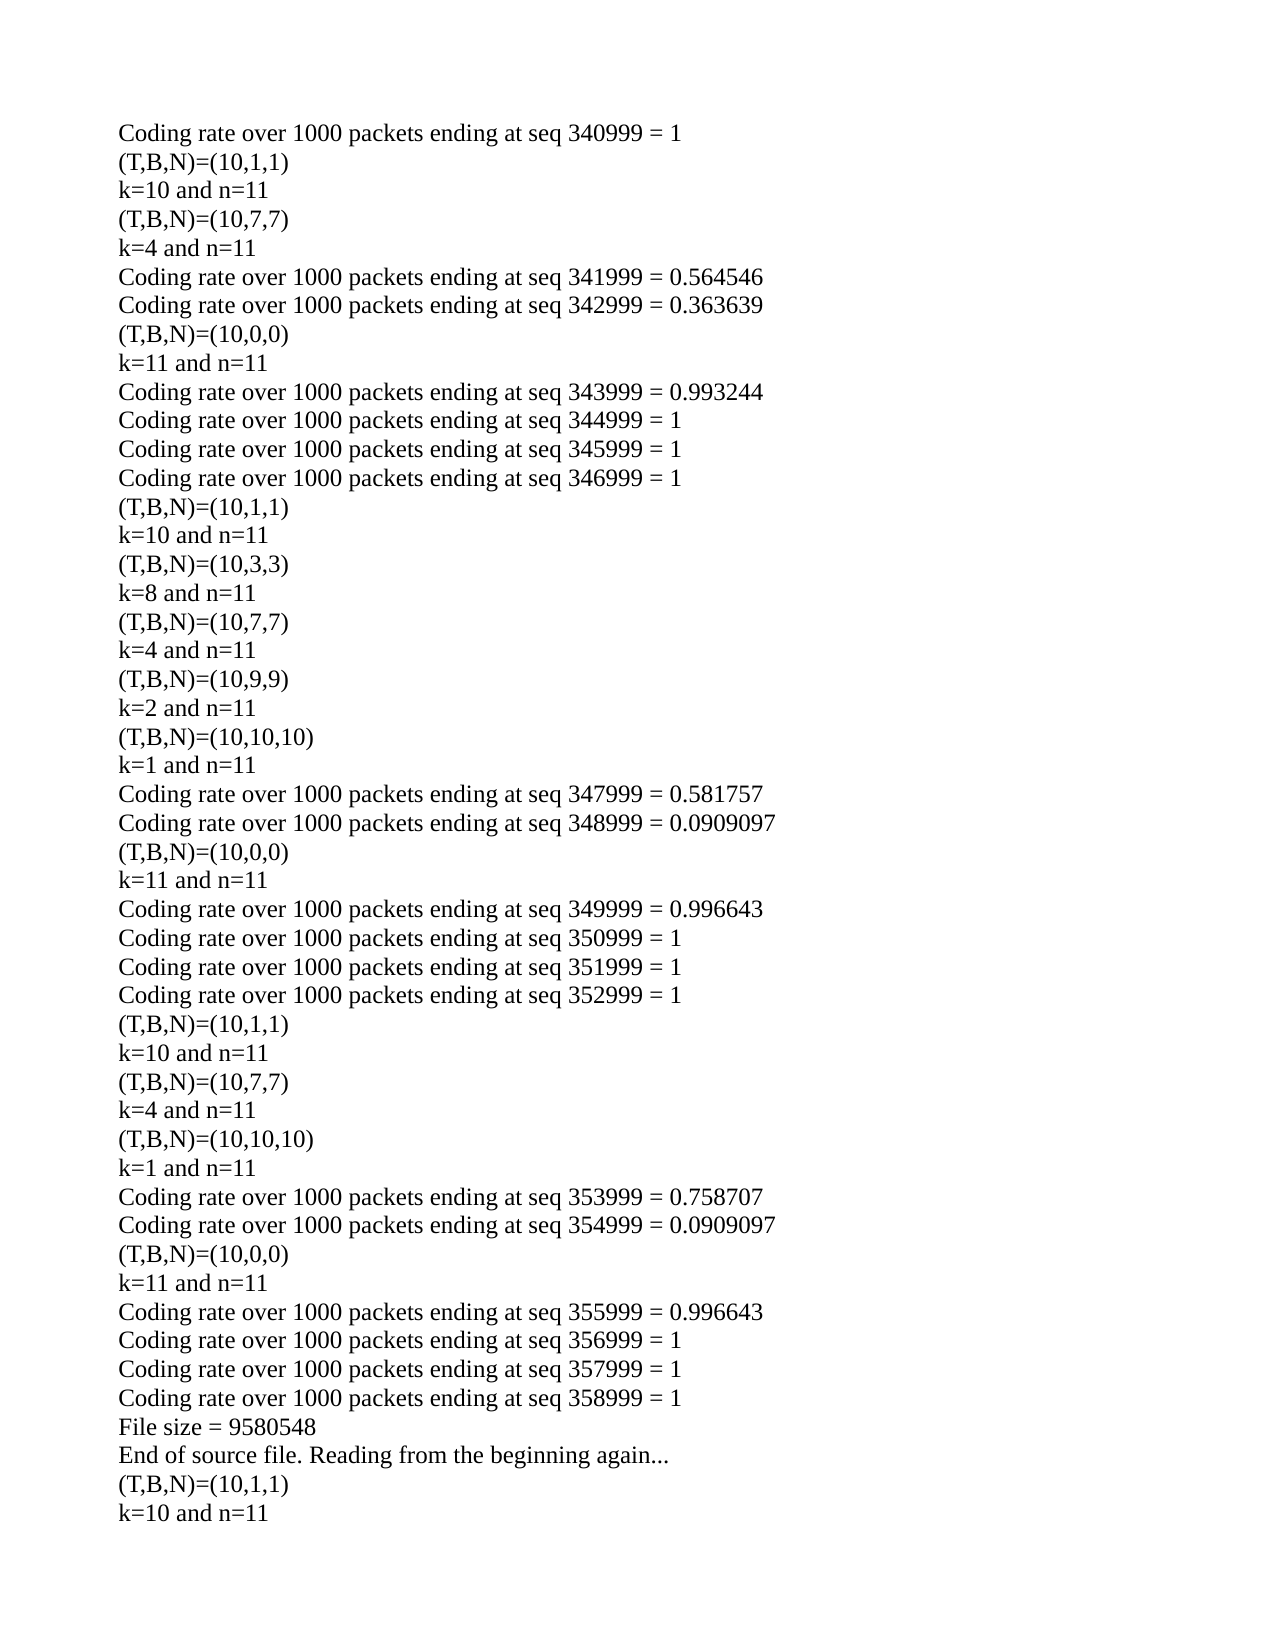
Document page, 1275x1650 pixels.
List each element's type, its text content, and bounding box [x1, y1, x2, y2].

text k=8 and n=11 [118, 578, 1157, 607]
text k=11 and n=11 [118, 1268, 1157, 1297]
text (T,B,N)=(10,1,1) [118, 1469, 1157, 1498]
text (T,B,N)=(10,7,7) [118, 1067, 1157, 1096]
text Coding rate over 1000 packets ending at seq 342999 = 0.363639 [118, 291, 1157, 319]
text Coding rate over 1000 packets ending at seq 358999 = 1 [118, 1383, 1157, 1412]
text (T,B,N)=(10,9,9) [118, 664, 1157, 693]
text Coding rate over 1000 packets ending at seq 345999 = 1 [118, 434, 1157, 463]
text (T,B,N)=(10,10,10) [118, 1124, 1157, 1153]
text Coding rate over 1000 packets ending at seq 343999 = 0.993244 [118, 377, 1157, 406]
text k=1 and n=11 [118, 1153, 1157, 1182]
text (T,B,N)=(10,7,7) [118, 204, 1157, 233]
text k=1 and n=11 [118, 751, 1157, 779]
text Coding rate over 1000 packets ending at seq 347999 = 0.581757 [118, 779, 1157, 808]
text Coding rate over 1000 packets ending at seq 346999 = 1 [118, 463, 1157, 492]
text k=10 and n=11 [118, 521, 1157, 549]
text (T,B,N)=(10,1,1) [118, 147, 1157, 176]
text Coding rate over 1000 packets ending at seq 341999 = 0.564546 [118, 262, 1157, 291]
text k=4 and n=11 [118, 636, 1157, 664]
text Coding rate over 1000 packets ending at seq 356999 = 1 [118, 1326, 1157, 1354]
text (T,B,N)=(10,0,0) [118, 1239, 1157, 1268]
text Coding rate over 1000 packets ending at seq 355999 = 0.996643 [118, 1297, 1157, 1326]
text (T,B,N)=(10,0,0) [118, 319, 1157, 348]
text Coding rate over 1000 packets ending at seq 354999 = 0.0909097 [118, 1211, 1157, 1239]
text (T,B,N)=(10,3,3) [118, 549, 1157, 578]
text Coding rate over 1000 packets ending at seq 349999 = 0.996643 [118, 894, 1157, 923]
text k=4 and n=11 [118, 1096, 1157, 1124]
text Coding rate over 1000 packets ending at seq 351999 = 1 [118, 952, 1157, 981]
text k=2 and n=11 [118, 693, 1157, 722]
text k=4 and n=11 [118, 233, 1157, 262]
text Coding rate over 1000 packets ending at seq 352999 = 1 [118, 981, 1157, 1009]
text (T,B,N)=(10,10,10) [118, 722, 1157, 751]
text Coding rate over 1000 packets ending at seq 357999 = 1 [118, 1354, 1157, 1383]
text Coding rate over 1000 packets ending at seq 340999 = 1 [118, 118, 1157, 147]
text (T,B,N)=(10,1,1) [118, 1009, 1157, 1038]
text k=10 and n=11 [118, 176, 1157, 204]
text Coding rate over 1000 packets ending at seq 350999 = 1 [118, 923, 1157, 952]
text (T,B,N)=(10,0,0) [118, 837, 1157, 866]
text (T,B,N)=(10,7,7) [118, 607, 1157, 636]
text Coding rate over 1000 packets ending at seq 348999 = 0.0909097 [118, 808, 1157, 837]
text File size = 9580548 [118, 1412, 1157, 1441]
text Coding rate over 1000 packets ending at seq 344999 = 1 [118, 406, 1157, 434]
text (T,B,N)=(10,1,1) [118, 492, 1157, 521]
text k=10 and n=11 [118, 1498, 1157, 1527]
text k=11 and n=11 [118, 866, 1157, 894]
text End of source file. Reading from the beginning again... [118, 1441, 1157, 1469]
text k=10 and n=11 [118, 1038, 1157, 1067]
text k=11 and n=11 [118, 348, 1157, 377]
text Coding rate over 1000 packets ending at seq 353999 = 0.758707 [118, 1182, 1157, 1211]
